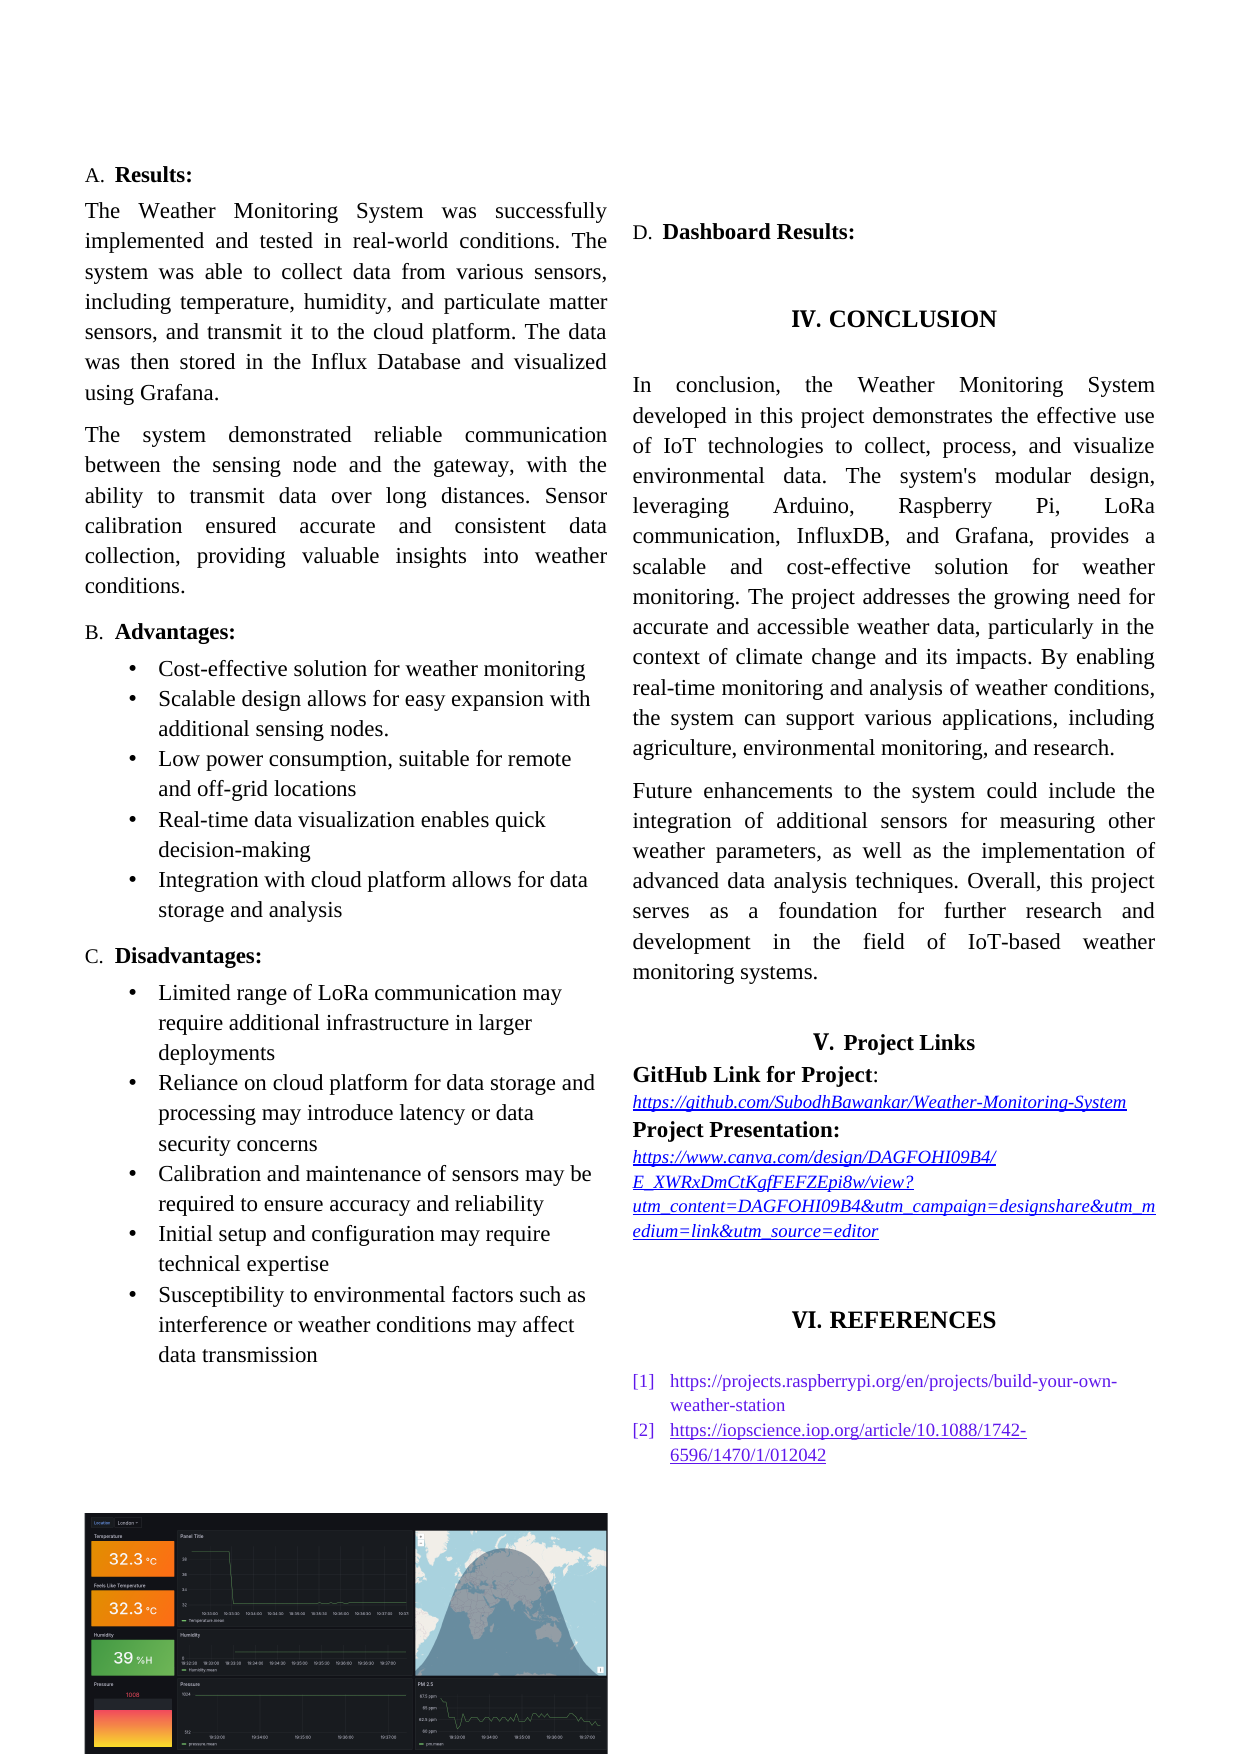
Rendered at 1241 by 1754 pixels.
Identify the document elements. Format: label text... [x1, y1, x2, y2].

list CONCLUSION [632, 304, 1156, 334]
list Low power consumption, suitable for remote and off-grid locations [129, 745, 608, 802]
list https://projects.raspberrypi.org/en/projects/build-your-own-weather-station [632, 1369, 1156, 1416]
list REFERENCES [632, 1305, 1156, 1335]
text Project Presentation: [632, 1116, 1156, 1142]
picture [84, 1513, 608, 1754]
list Integration with cloud platform allows for data storage and analysis [129, 866, 608, 923]
list Scalable design allows for easy expansion with additional sensing nodes. [129, 685, 608, 741]
list Reliance on cloud platform for data storage and processing may introduce latency or data security concerns [129, 1069, 608, 1156]
list Project Links [632, 1028, 1156, 1057]
text https://www.canva.com/design/DAGFOHI09B4/E_XWRxDmCtKgfFEFZEpi8w/view?utm_content=DAGFOHI09B4&utm_campaign=designshare&utm_m [632, 1146, 1156, 1214]
subtitle Results: [84, 161, 608, 187]
text In conclusion, the Weather Monitoring System developed in this project demonstrates the effective use of IoT technologies to collect, process, and visualize environmental data. The system's modular design, leveraging Arduino, Raspberry Pi, LoRa communication, InfluxDB, and Grafana, provides a scalable and cost-effective solution for weather monitoring. The project addresses the growing need for accurate and accessible weather data, particularly in the context of climate change and its impacts. By enabling real-time monitoring and analysis of weather conditions, the system can support various applications, including agriculture, environmental monitoring, and research. [632, 371, 1156, 760]
list Susceptibility to environmental factors such as interference or weather conditions may affect data transmission [129, 1281, 608, 1367]
list Calibration and maintenance of sensors may be required to ensure accuracy and reliability [129, 1160, 608, 1216]
list https://iopscience.iop.org/article/10.1088/1742-6596/1470/1/012042 [632, 1419, 1156, 1466]
text The Weather Monitoring System was successfully implemented and tested in real-world conditions. The system was able to collect data from various sensors, including temperature, humidity, and particulate matter sensors, and transmit it to the cloud platform. The data was then stored in the Influx Database and visualized using Grafana. [84, 197, 608, 405]
list Real-time data visualization enables quick decision-making [129, 806, 608, 862]
subtitle Disadvantages: [84, 942, 608, 968]
list Limited range of LoRa communication may require additional infrastructure in larger deployments [129, 978, 608, 1065]
text edium=link&utm_source=editor [632, 1215, 1156, 1242]
list Cost-effective solution for weather monitoring [129, 654, 608, 681]
subtitle Dashboard Results: [632, 218, 1156, 245]
text The system demonstrated reliable communication between the sensing node and the gateway, with the ability to transmit data over long distances. Sensor calibration ensured accurate and consistent data collection, providing valuable insights into weather conditions. [84, 421, 608, 599]
subtitle Advantages: [84, 618, 608, 644]
text GitHub Link for Project: https://github.com/SubodhBawankar/Weather-Monitoring-System [632, 1061, 1156, 1112]
list Initial setup and configuration may require technical expertise [129, 1220, 608, 1277]
text Future enhancements to the system could include the integration of additional sensors for measuring other weather parameters, as well as the implementation of advanced data analysis techniques. Overall, this project serves as a foundation for further research and development in the field of IoT-based weather monitoring systems. [632, 777, 1156, 984]
